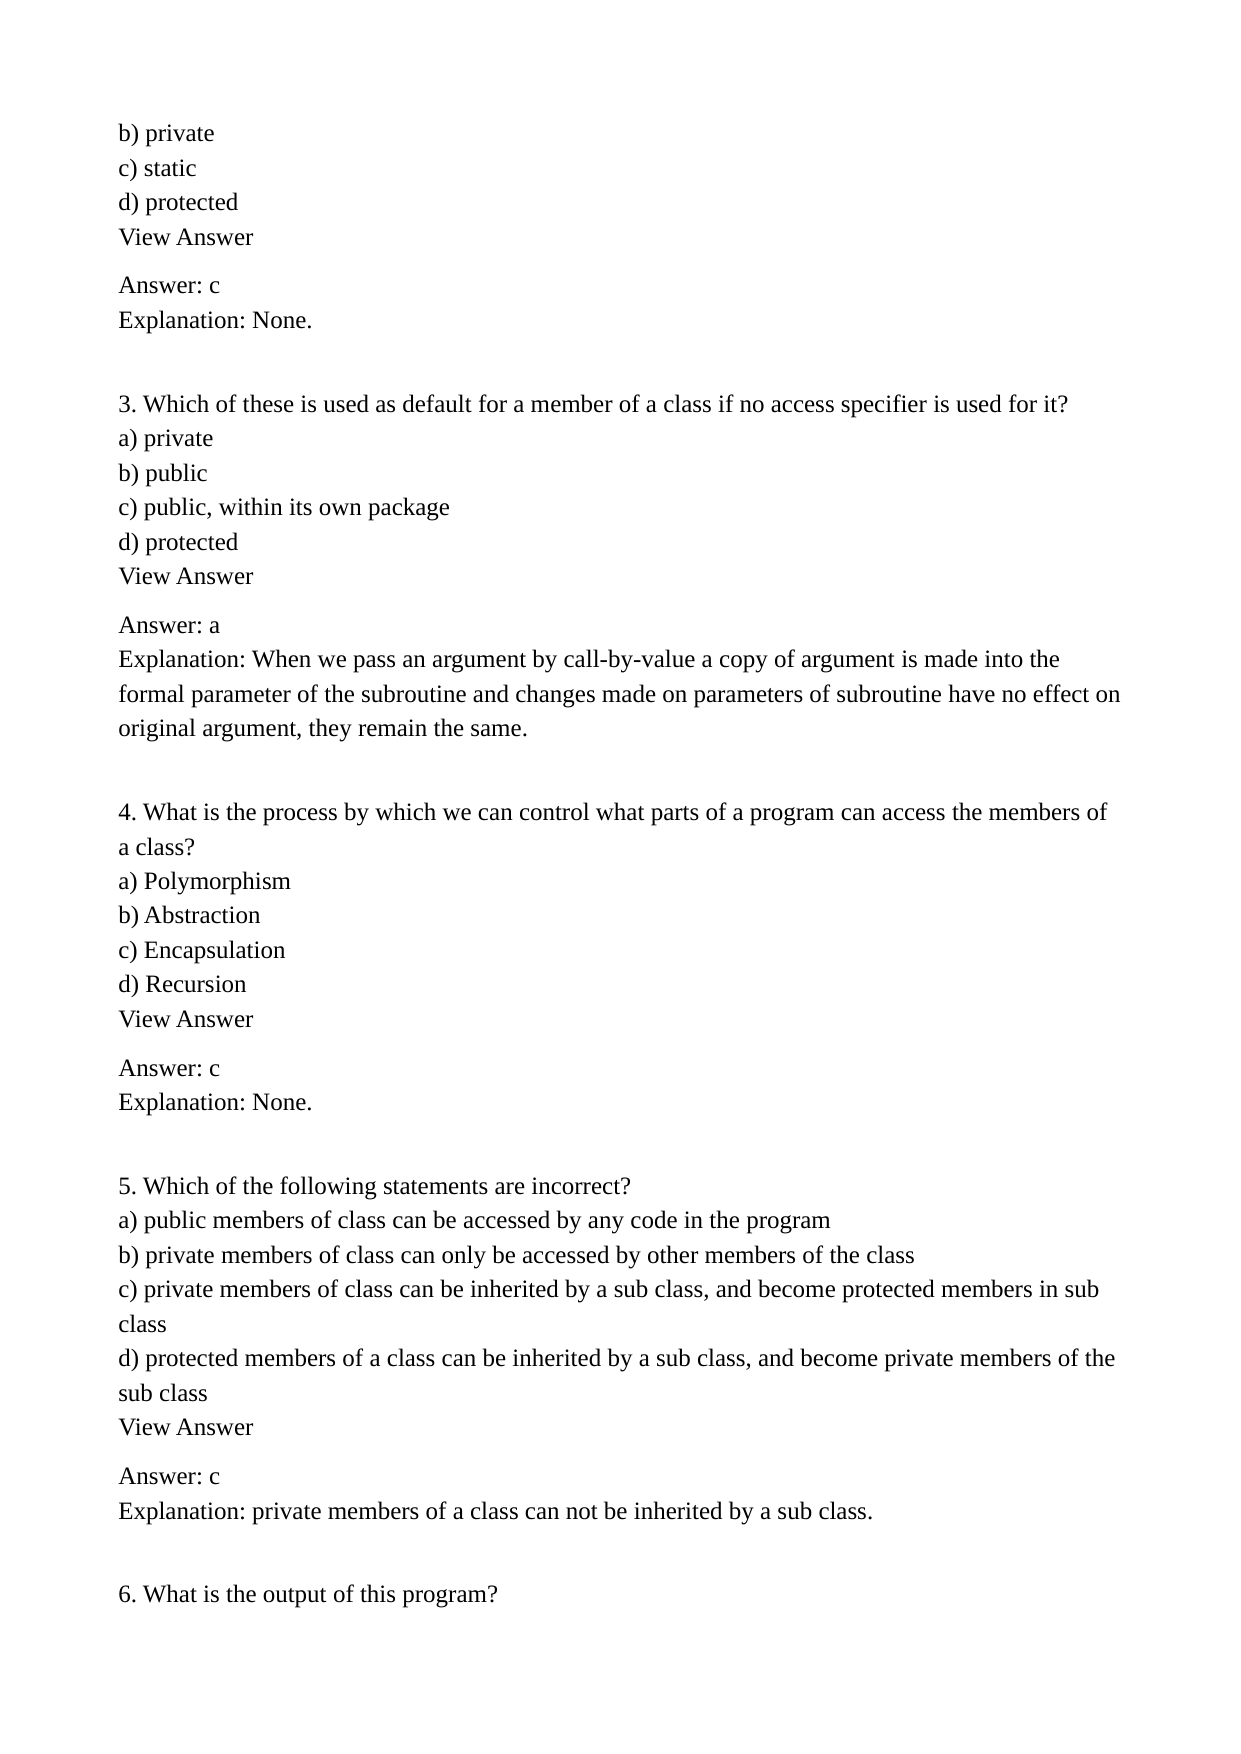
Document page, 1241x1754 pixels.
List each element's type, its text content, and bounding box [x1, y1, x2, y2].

text 6. What is the output of this program? [118, 1579, 1122, 1608]
text Answer: c Explanation: None. [118, 271, 1122, 368]
text Answer: c Explanation: None. [118, 1053, 1122, 1151]
text 5. Which of the following statements are incorrect? a) public members of class can be accessed by any code in the program b) private members of class can only be accessed by other members of the class c) private members of class can be inherited by a sub class, and become protected members in sub class d) protected members of a class can be inherited by a sub class, and become private members of the sub class View Answer [118, 1171, 1122, 1441]
text Answer: c Explanation: private members of a class can not be inherited by a sub class. [118, 1461, 1122, 1559]
text b) private c) static d) protected View Answer [118, 118, 1122, 250]
text 4. What is the process by which we can control what parts of a program can access the members of a class? a) Polymorphism b) Abstraction c) Encapsulation d) Recursion View Answer [118, 797, 1122, 1033]
text 3. Which of these is used as default for a member of a class if no access specifier is used for it? a) private b) public c) public, within its own package d) protected View Answer [118, 389, 1122, 590]
text Answer: a Explanation: When we pass an argument by call-by-value a copy of argument is made into the formal parameter of the subroutine and changes made on parameters of subroutine have no effect on original argument, they remain the same. [118, 610, 1122, 777]
